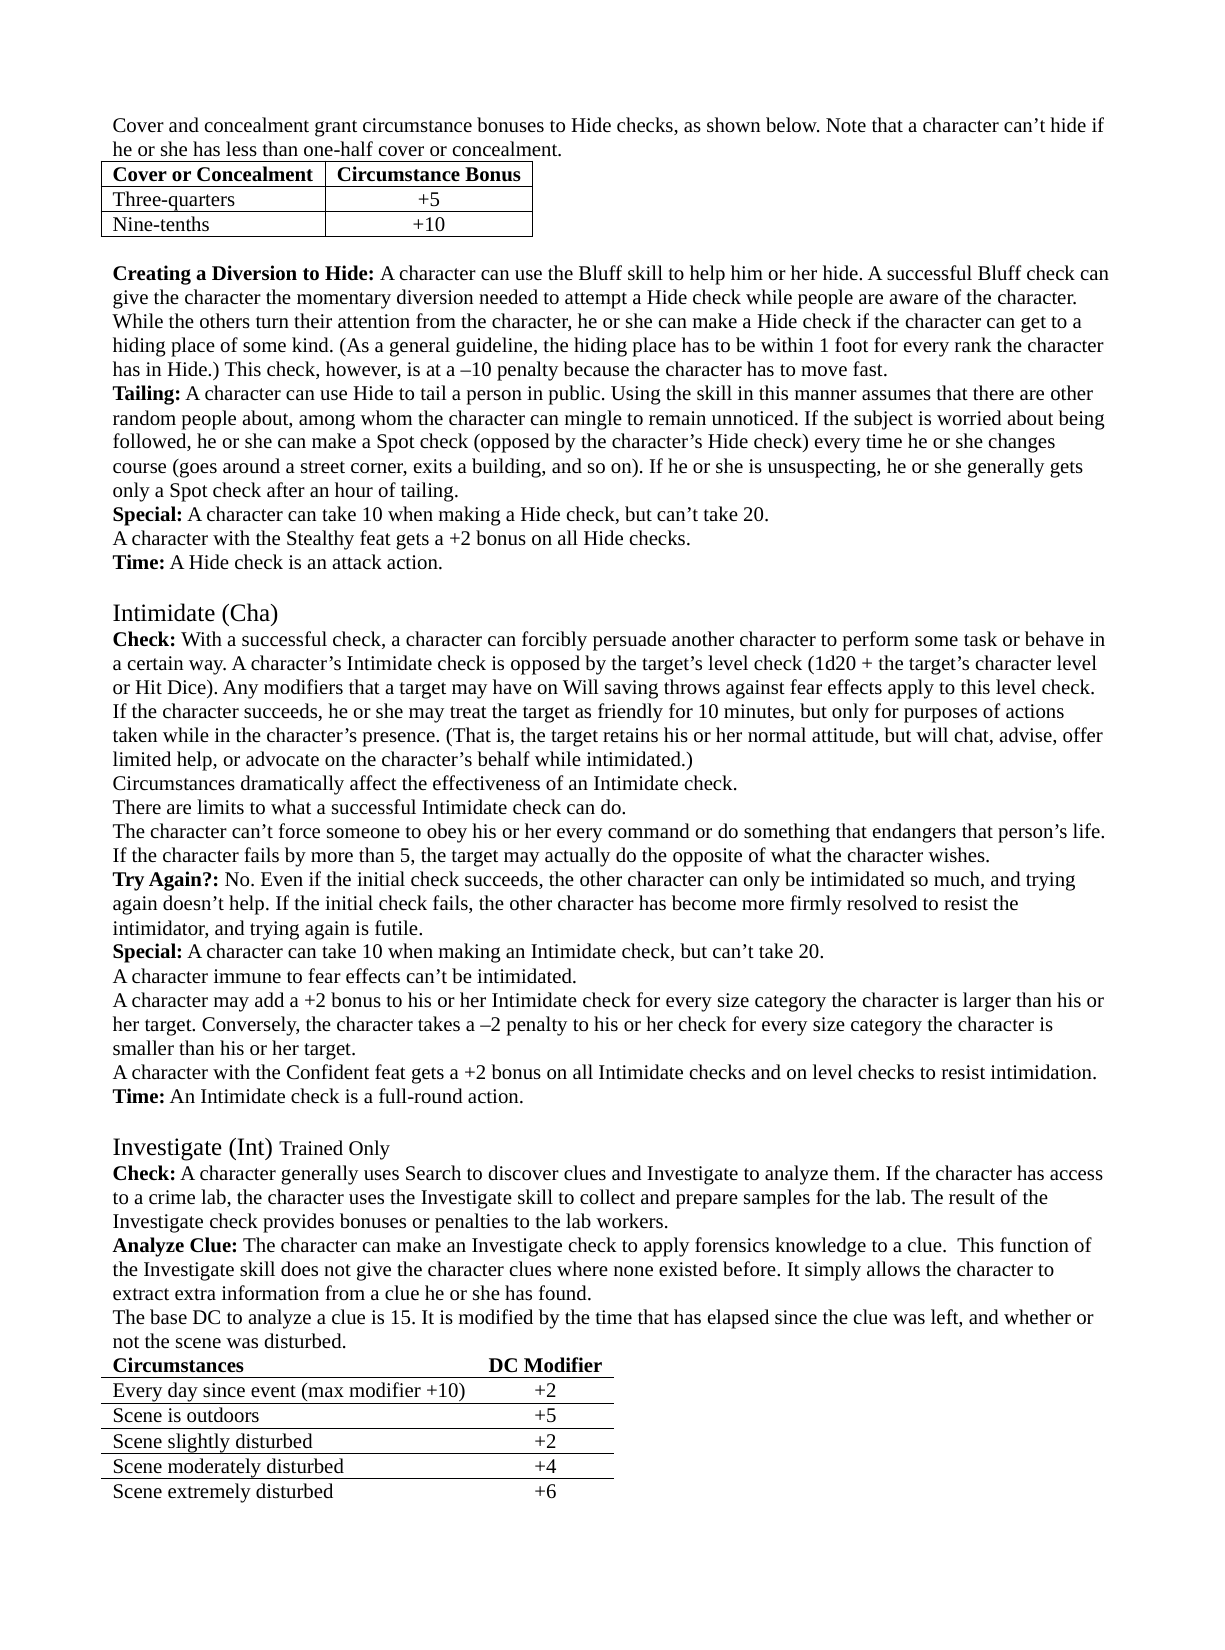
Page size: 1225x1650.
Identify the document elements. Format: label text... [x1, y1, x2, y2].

text Creating a Diversion to Hide: A character can use the Bluff skill to help him or her hide. A successful Bluff check can give the character the momentary diversion needed to attempt a Hide check while people are aware of the character. While the others turn their attention from the character, he or she can make a Hide check if the character can get to a hiding place of some kind. (As a general guideline, the hiding place has to be within 1 foot for every rank the character has in Hide.) This check, however, is at a –10 penalty because the character has to move fast. [112, 261, 1112, 381]
text Intimidate (Cha) [112, 598, 1112, 627]
text There are limits to what a successful Intimidate check can do. [112, 795, 1112, 819]
text Time: A Hide check is an attack action. [112, 550, 1112, 574]
text Try Again?: No. Even if the initial check succeeds, the other character can only be intimidated so much, and trying again doesn’t help. If the initial check fails, the other character has become more firmly resolved to resist the intimidator, and trying again is futile. [112, 867, 1112, 939]
table_cell +2 [477, 1429, 613, 1453]
table_cell +5 [326, 187, 532, 211]
table_cell +5 [477, 1404, 613, 1427]
text Special: A character can take 10 when making an Intimidate check, but can’t take 20. [112, 939, 1112, 963]
table_cell Three-quarters [102, 187, 325, 211]
text A character with the Stealthy feat gets a +2 bonus on all Hide checks. [112, 526, 1112, 550]
text Time: An Intimidate check is a full-round action. [112, 1084, 1112, 1108]
table_header DC Modifier [477, 1353, 613, 1377]
text Analyze Clue: The character can make an Investigate check to apply forensics knowledge to a clue. This function of the Investigate skill does not give the character clues where none existed before. It simply allows the character to extract extra information from a clue he or she has found. [112, 1233, 1112, 1305]
table_cell Scene is outdoors [101, 1404, 477, 1427]
table_cell +2 [477, 1378, 613, 1402]
text Cover and concealment grant circumstance bonuses to Hide checks, as shown below. Note that a character can’t hide if he or she has less than one-half cover or concealment. [112, 112, 1112, 161]
text If the character fails by more than 5, the target may actually do the opposite of what the character wishes. [112, 843, 1112, 867]
text The character can’t force someone to obey his or her every command or do something that endangers that person’s life. [112, 819, 1112, 843]
text The base DC to analyze a clue is 15. It is modified by the time that has elapsed since the clue was left, and whether or not the scene was disturbed. [112, 1305, 1112, 1353]
text A character may add a +2 bonus to his or her Intimidate check for every size category the character is larger than his or her target. Conversely, the character takes a –2 penalty to his or her check for every size category the character is smaller than his or her target. [112, 988, 1112, 1060]
table_cell Scene moderately disturbed [101, 1454, 477, 1478]
text Check: With a successful check, a character can forcibly persuade another character to perform some task or behave in a certain way. A character’s Intimidate check is op­posed by the target’s level check (1d20 + the target’s character level or Hit Dice). Any modifiers that a target may have on Will saving throws against fear effects apply to this level check. If the character succeeds, he or she may treat the target as friendly for 10 minutes, but only for purposes of actions taken while in the character’s presence. (That is, the target retains his or her normal attitude, but will chat, advise, offer limited help, or advocate on the character’s behalf while intimidated.) [112, 627, 1112, 771]
text Check: A character generally uses Search to discover clues and Investigate to analyze them. If the character has access to a crime lab, the character uses the Investigate skill to collect and prepare samples for the lab. The result of the Investigate check provides bonuses or penalties to the lab workers. [112, 1161, 1112, 1233]
table_cell +6 [477, 1479, 613, 1503]
table_header Circumstances [101, 1353, 477, 1377]
table_cell Every day since event (max modifier +10) [101, 1378, 477, 1402]
text A character immune to fear effects can’t be intimidated. [112, 963, 1112, 988]
table_cell Scene extremely disturbed [101, 1479, 477, 1503]
table_cell Nine-tenths [102, 212, 325, 236]
table_header Circumstance Bonus [326, 162, 532, 186]
text Investigate (Int) Trained Only [112, 1132, 1112, 1161]
text Circumstances dramatically affect the effectiveness of an Intimidate check. [112, 771, 1112, 795]
table_cell +10 [326, 212, 532, 236]
table_header Cover or Concealment [102, 162, 325, 186]
text A character with the Confident feat gets a +2 bonus on all Intimidate checks and on level checks to resist intimidation. [112, 1060, 1112, 1084]
table_cell Scene slightly disturbed [101, 1429, 477, 1453]
table_cell +4 [477, 1454, 613, 1478]
text Tailing: A character can use Hide to tail a person in public. Using the skill in this manner assumes that there are other random people about, among whom the character can mingle to remain unnoticed. If the subject is worried about being followed, he or she can make a Spot check (opposed by the character’s Hide check) every time he or she changes course (goes around a street corner, exits a building, and so on). If he or she is unsuspecting, he or she generally gets only a Spot check after an hour of tailing. [112, 381, 1112, 502]
text Special: A character can take 10 when making a Hide check, but can’t take 20. [112, 502, 1112, 526]
